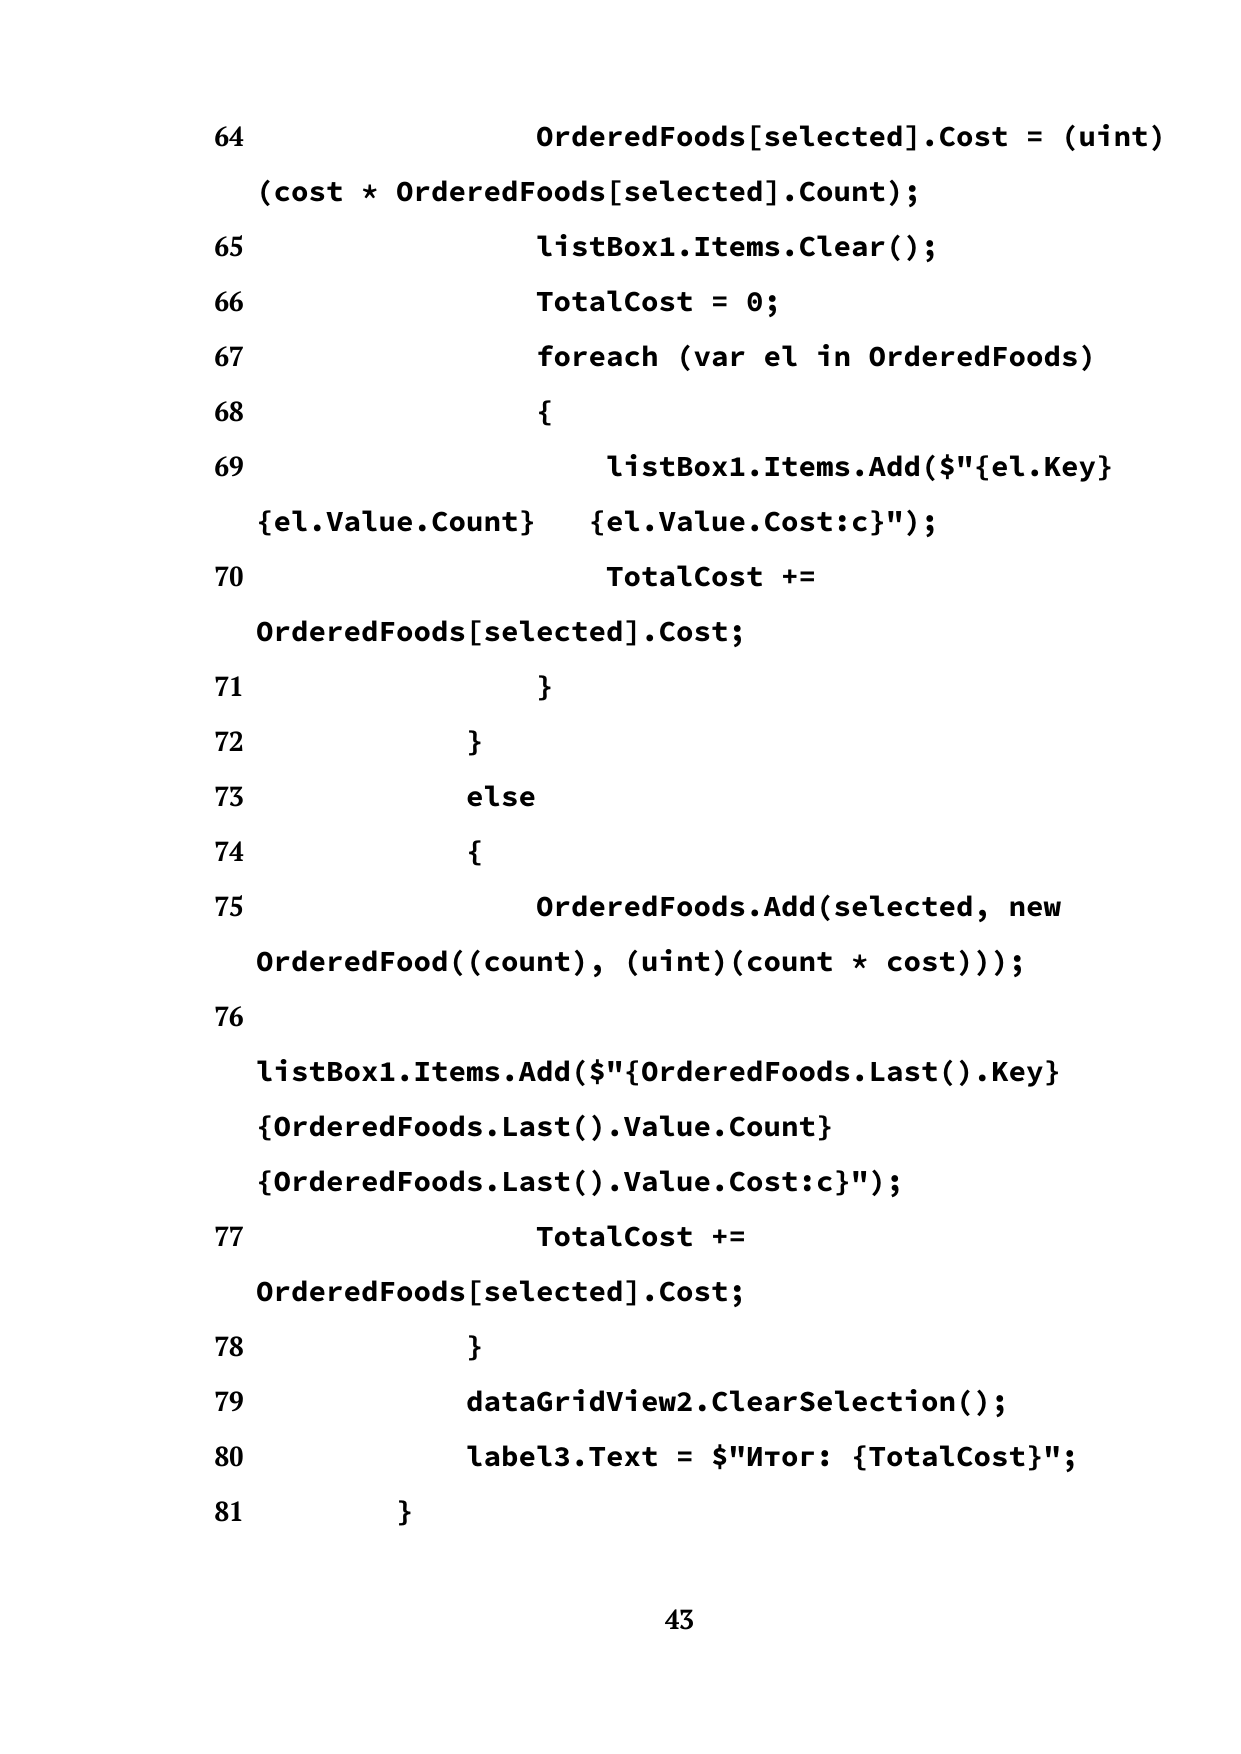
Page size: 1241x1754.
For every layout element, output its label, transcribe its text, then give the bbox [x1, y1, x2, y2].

list label3.Text = $"Итог: {TotalCost}"; [214, 1438, 1181, 1475]
list { [214, 393, 1181, 430]
list listBox1.Items.Clear(); [214, 228, 1181, 265]
list dataGridView2.ClearSelection(); [214, 1383, 1181, 1420]
list } [214, 668, 1181, 705]
list } [214, 723, 1181, 760]
list { [214, 833, 1181, 870]
list else [214, 778, 1181, 815]
list TotalCost += OrderedFoods[selected].Cost; [214, 1218, 1181, 1310]
list OrderedFoods[selected].Cost = (uint)(cost * OrderedFoods[selected].Count); [214, 118, 1181, 210]
list listBox1.Items.Add($"{OrderedFoods.Last().Key} {OrderedFoods.Last().Value.Count} {OrderedFoods.Last().Value.Cost:c}"); [214, 998, 1181, 1200]
list } [214, 1328, 1181, 1365]
list } [214, 1493, 1181, 1530]
list OrderedFoods.Add(selected, new OrderedFood((count), (uint)(count * cost))); [214, 888, 1181, 980]
list foreach (var el in OrderedFoods) [214, 338, 1181, 375]
list listBox1.Items.Add($"{el.Key} {el.Value.Count} {el.Value.Cost:c}"); [214, 448, 1181, 540]
list TotalCost += OrderedFoods[selected].Cost; [214, 558, 1181, 650]
list TotalCost = 0; [214, 283, 1181, 320]
